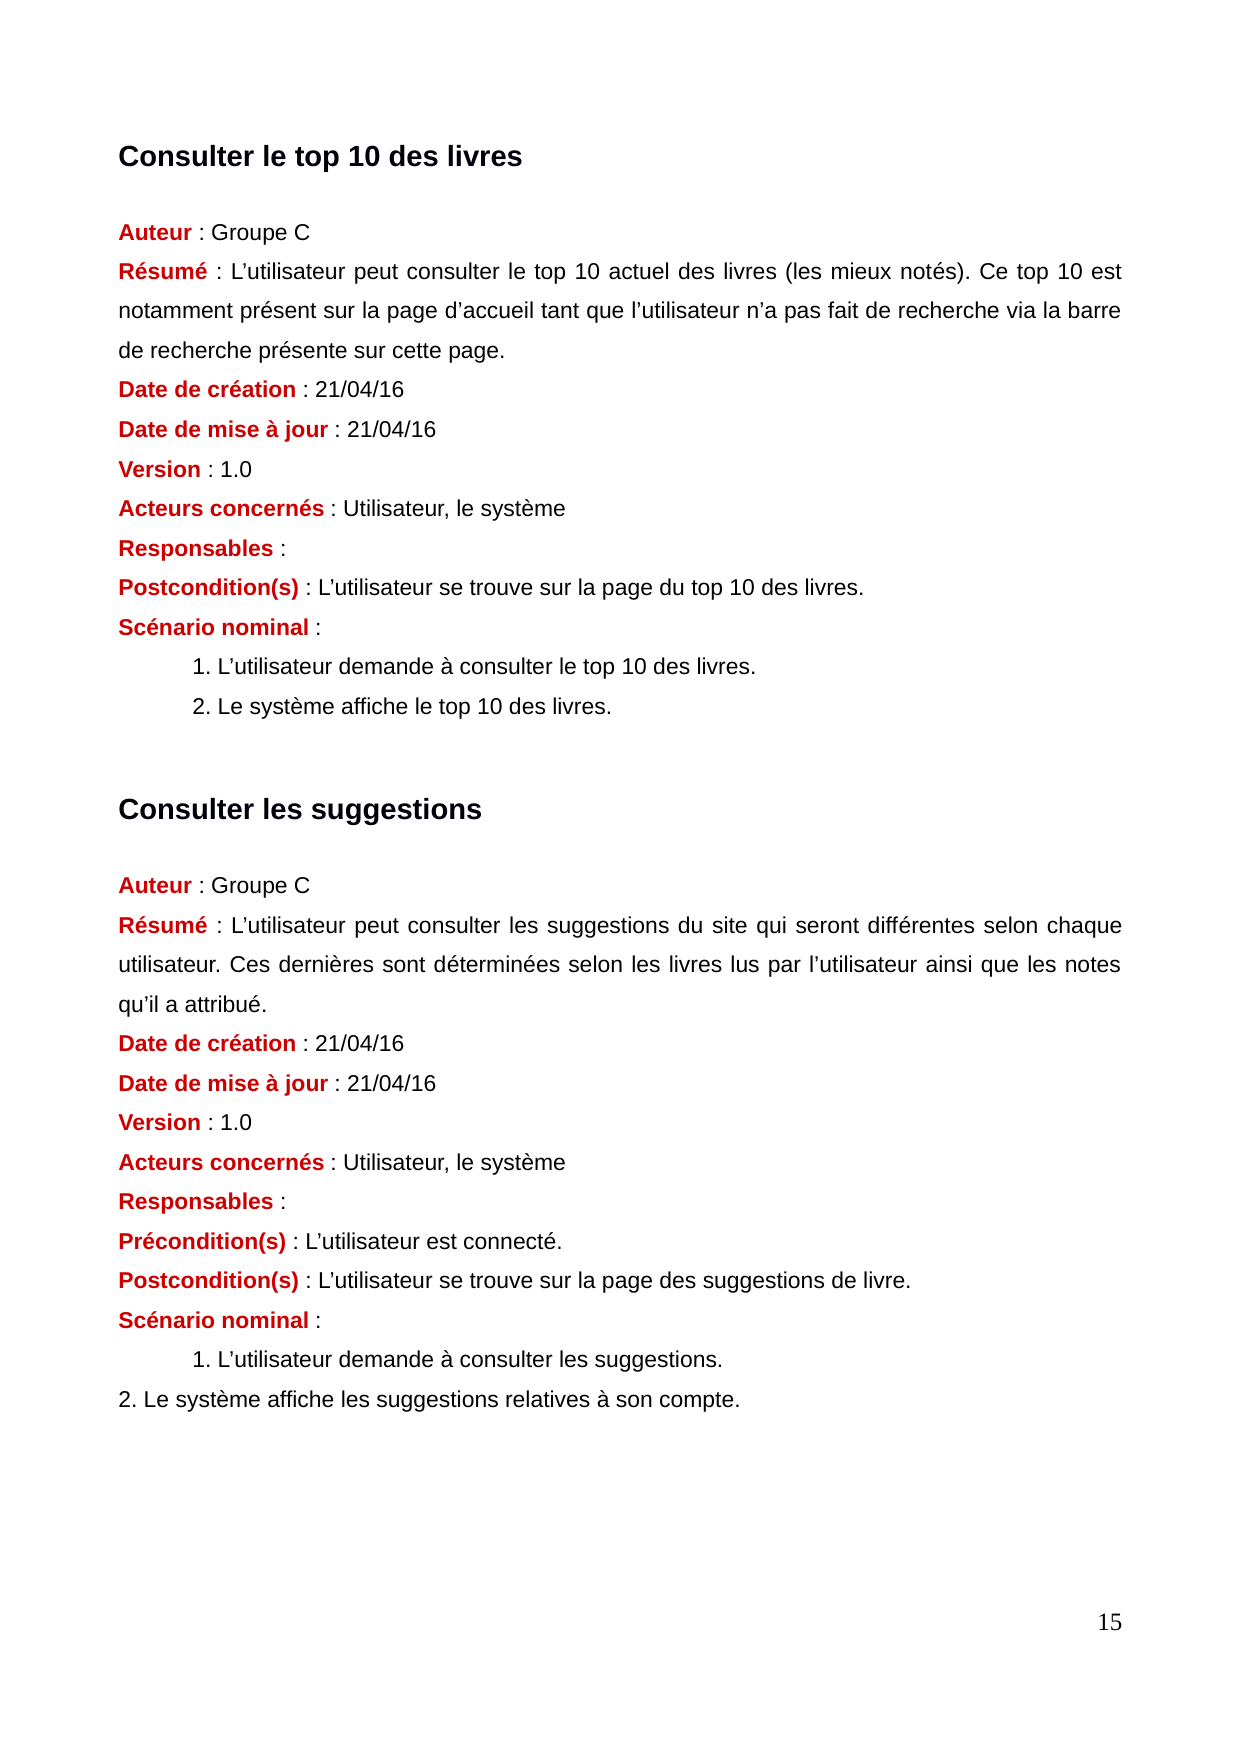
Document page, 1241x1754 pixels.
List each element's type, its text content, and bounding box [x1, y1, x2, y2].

text Version : 1.0 [118, 1109, 1122, 1136]
text Date de mise à jour : 21/04/16 [118, 416, 1122, 442]
text 1. L’utilisateur demande à consulter les suggestions. [118, 1346, 1122, 1373]
text Responsables : [118, 535, 1122, 561]
text Postcondition(s) : L’utilisateur se trouve sur la page du top 10 des livres. [118, 574, 1122, 601]
text Auteur : Groupe C [118, 872, 1122, 898]
text Auteur : Groupe C [118, 218, 1122, 245]
text Date de création : 21/04/16 [118, 376, 1122, 403]
subtitle Consulter les suggestions [118, 792, 1122, 826]
text Scénario nominal : [118, 614, 1122, 640]
text Acteurs concernés : Utilisateur, le système [118, 1149, 1122, 1175]
text 2. Le système affiche les suggestions relatives à son compte. [118, 1386, 1122, 1412]
text Scénario nominal : [118, 1307, 1122, 1333]
text Version : 1.0 [118, 456, 1122, 482]
text Résumé : L’utilisateur peut consulter le top 10 actuel des livres (les mieux notés). Ce top 10 est notamment présent sur la page d’accueil tant que l’utilisateur n’a pas fait de recherche via la barre de recherche présente sur cette page. [118, 258, 1122, 363]
text 1. L’utilisateur demande à consulter le top 10 des livres. [118, 653, 1122, 679]
text Acteurs concernés : Utilisateur, le système [118, 495, 1122, 521]
text Date de création : 21/04/16 [118, 1030, 1122, 1056]
text Date de mise à jour : 21/04/16 [118, 1069, 1122, 1096]
text Précondition(s) : L’utilisateur est connecté. [118, 1228, 1122, 1254]
text Responsables : [118, 1188, 1122, 1214]
text Postcondition(s) : L’utilisateur se trouve sur la page des suggestions de livre. [118, 1267, 1122, 1293]
text Résumé : L’utilisateur peut consulter les suggestions du site qui seront différentes selon chaque utilisateur. Ces dernières sont déterminées selon les livres lus par l’utilisateur ainsi que les notes qu’il a attribué. [118, 912, 1122, 1017]
subtitle Consulter le top 10 des livres [118, 139, 1122, 172]
text 2. Le système affiche le top 10 des livres. [118, 693, 1122, 719]
